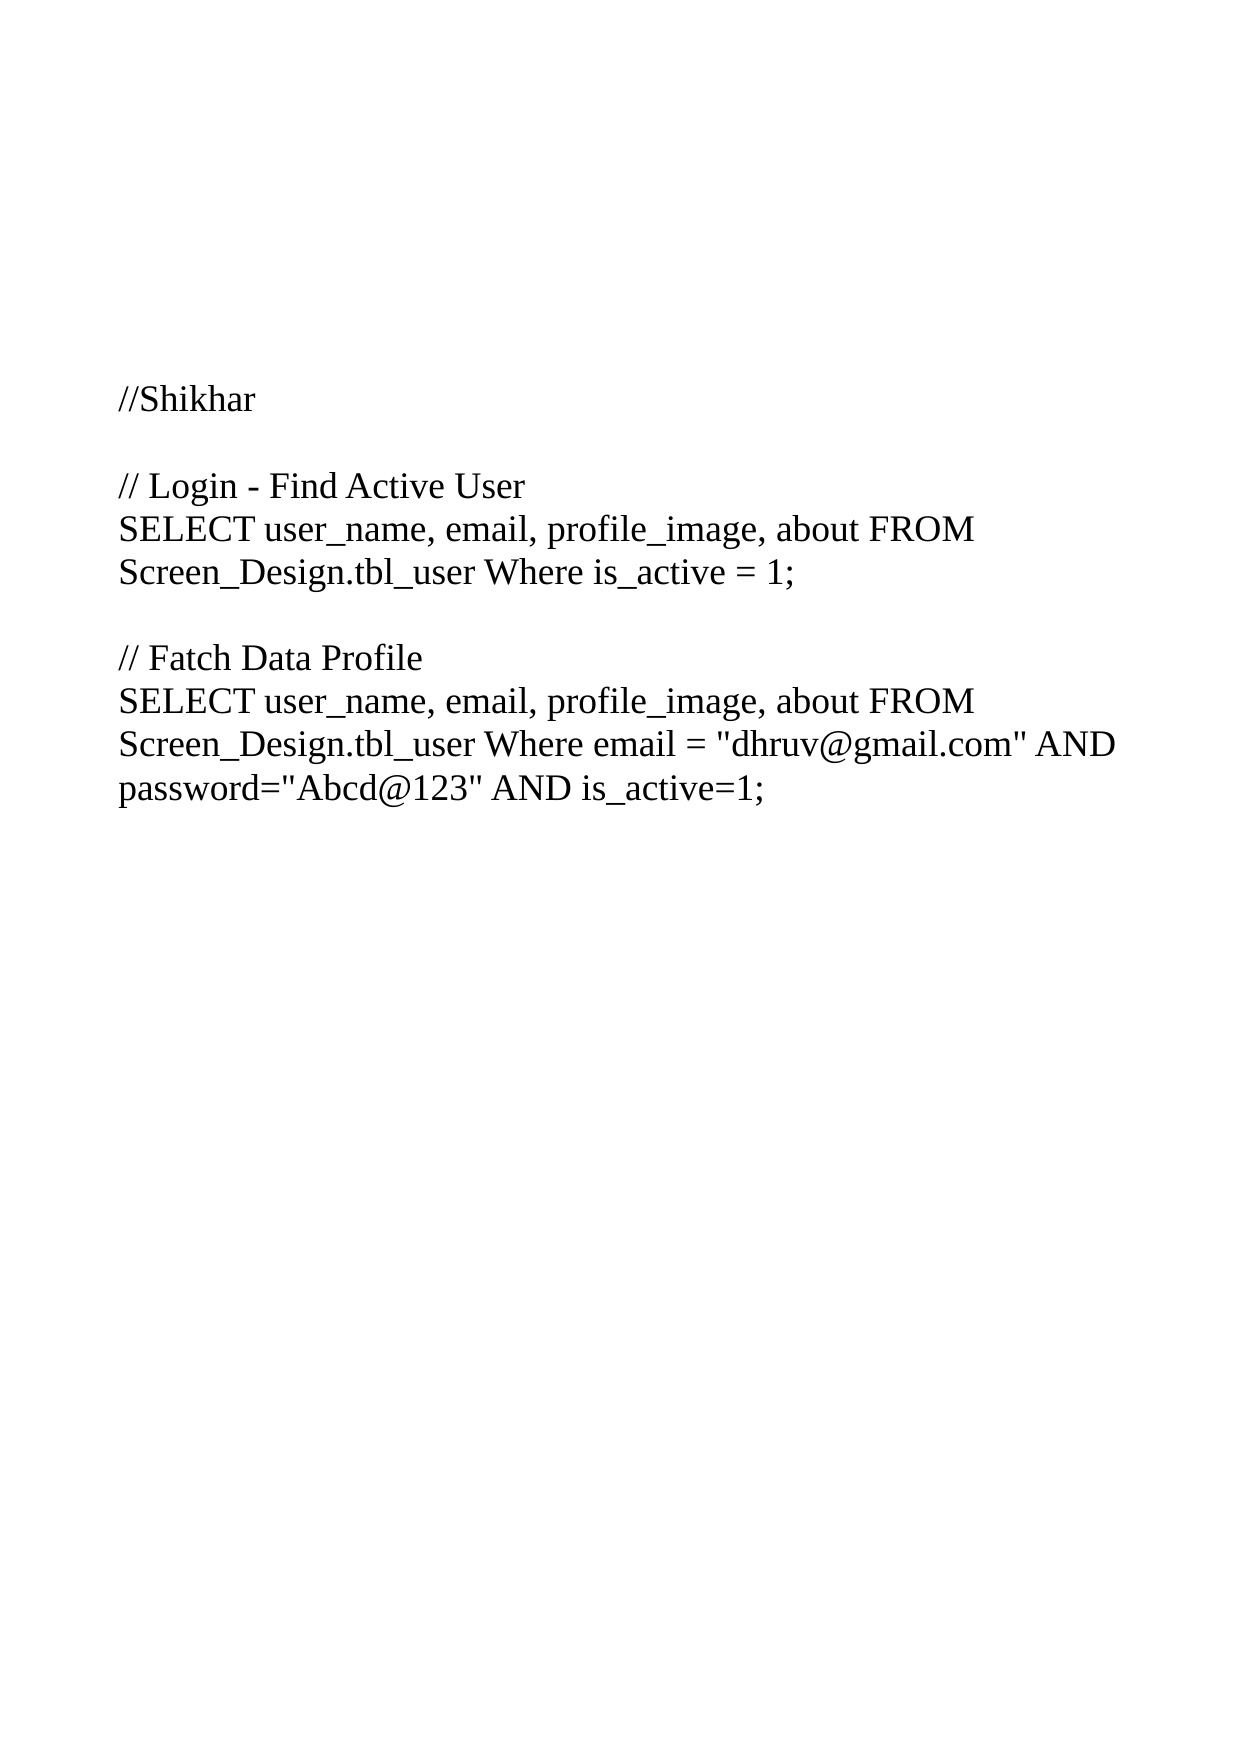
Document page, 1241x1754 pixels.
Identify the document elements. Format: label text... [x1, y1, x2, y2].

text // Login - Find Active User [118, 463, 1122, 506]
text SELECT user_name, email, profile_image, about FROM Screen_Design.tbl_user Where email = "dhruv@gmail.com" AND password="Abcd@123" AND is_active=1; [118, 679, 1122, 808]
text SELECT user_name, email, profile_image, about FROM Screen_Design.tbl_user Where is_active = 1; [118, 506, 1122, 592]
text //Shikhar [118, 377, 1122, 420]
text // Fatch Data Profile [118, 636, 1122, 679]
